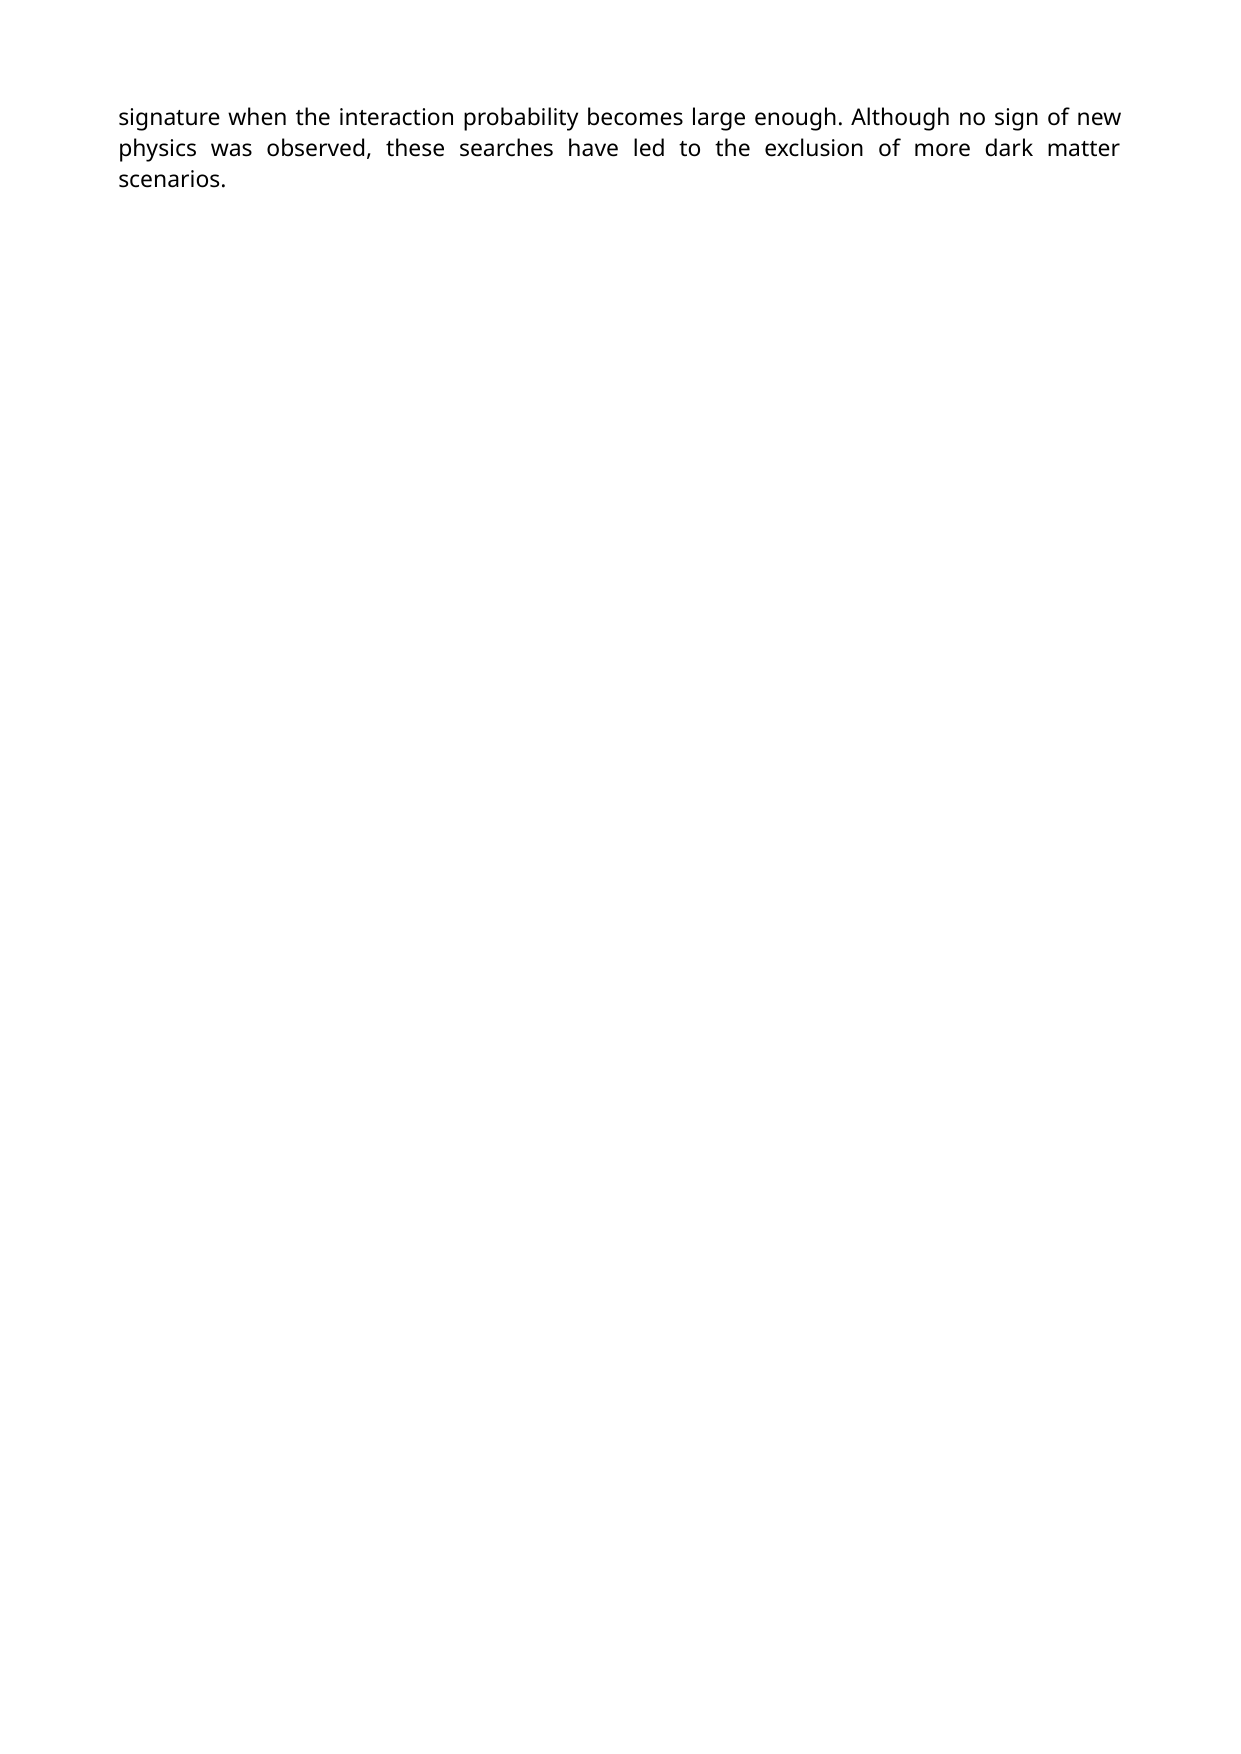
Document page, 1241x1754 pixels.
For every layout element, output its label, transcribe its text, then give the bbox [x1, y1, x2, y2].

text signature when the interaction probability becomes large enough. Although no sign of new physics was observed, these searches have led to the exclusion of more dark matter scenarios. [118, 101, 1122, 195]
